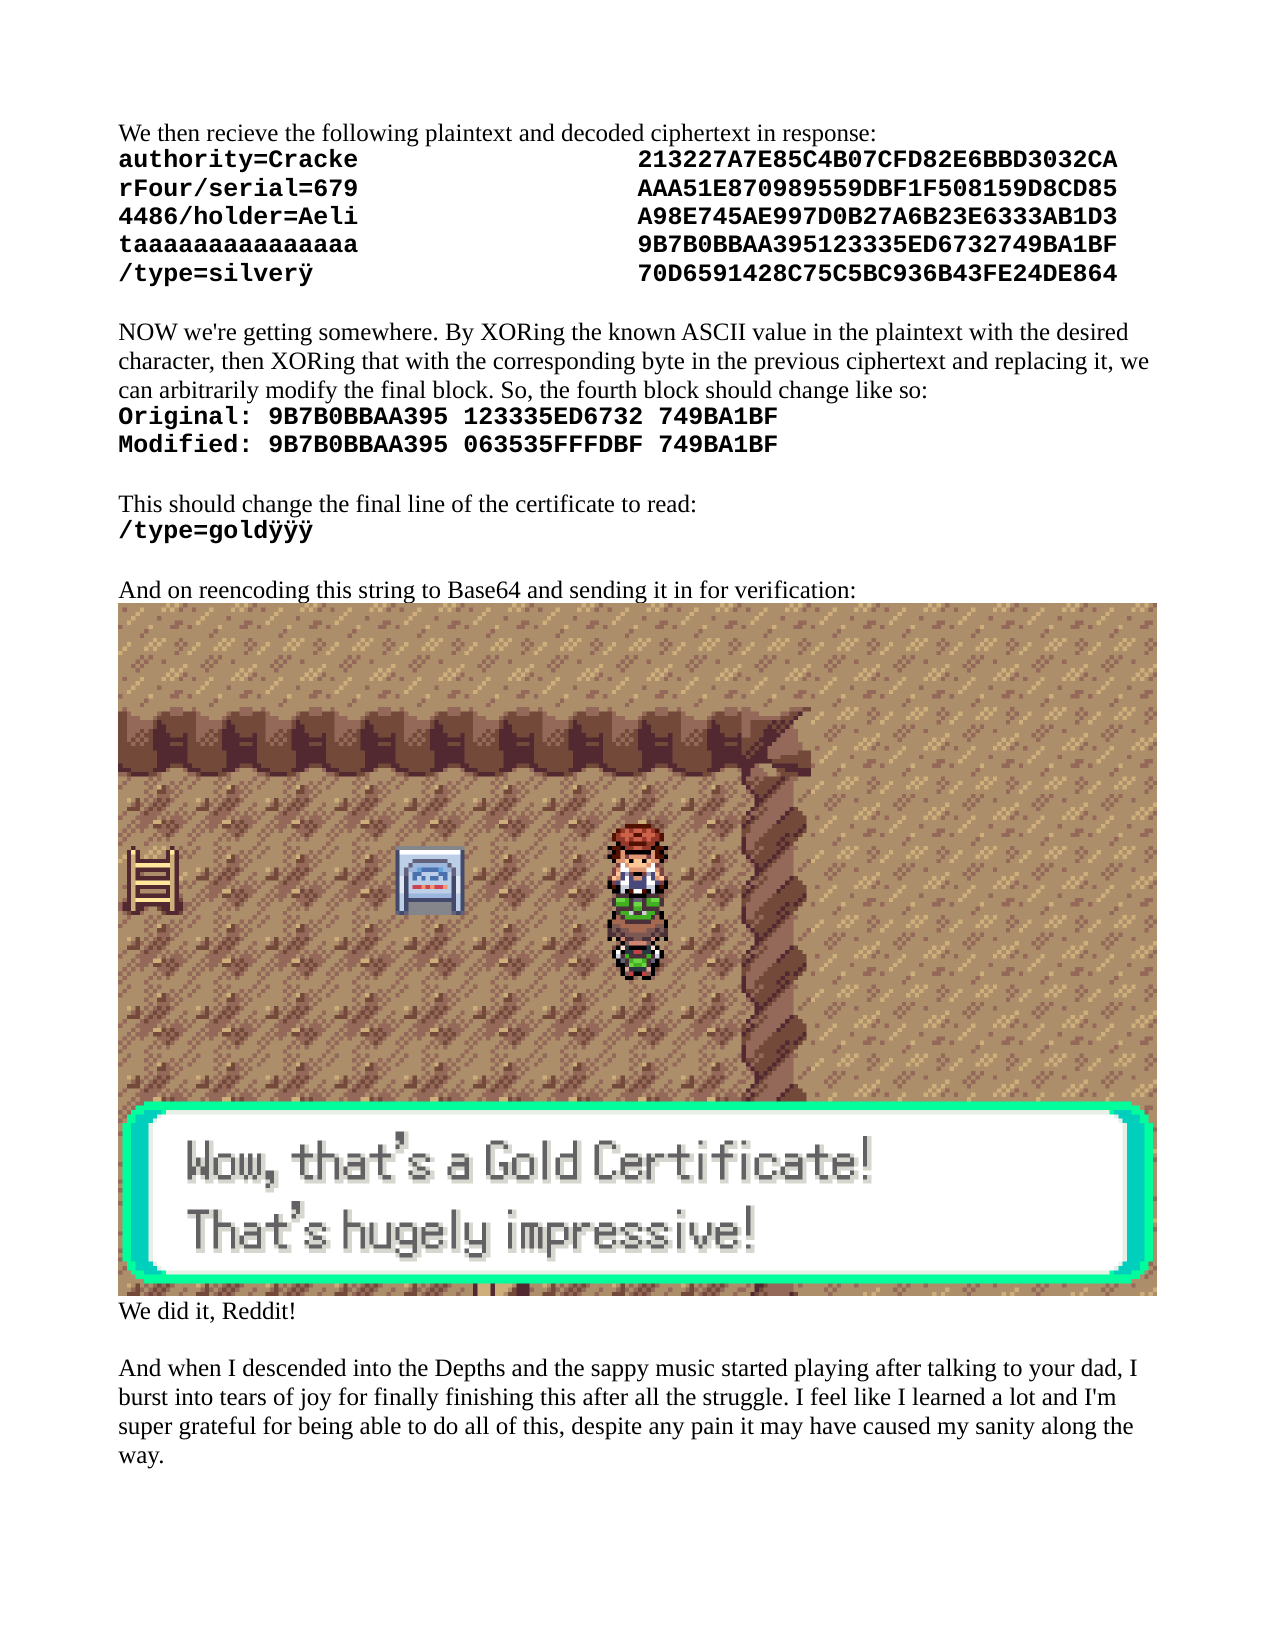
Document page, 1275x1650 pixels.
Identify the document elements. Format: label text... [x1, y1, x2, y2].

text A98E745AE997D0B27A6B23E6333AB1D3 [637, 203, 1157, 232]
text And when I descended into the Depths and the sappy music started playing after talking to your dad, I burst into tears of joy for finally finishing this after all the struggle. I feel like I learned a lot and I'm super grateful for being able to do all of this, despite any pain it may have caused my sanity along the way. [118, 1353, 1157, 1468]
text NOW we're getting somewhere. By XORing the known ASCII value in the plaintext with the desired character, then XORing that with the corresponding byte in the previous ciphertext and replacing it, we can arbitrarily modify the final block. So, the fourth block should change like so: [118, 317, 1157, 403]
text 213227A7E85C4B07CFD82E6BBD3032CA [637, 147, 1157, 175]
text /type=goldÿÿÿ [118, 518, 1157, 546]
text taaaaaaaaaaaaaaa [118, 232, 637, 260]
text /type=silverÿ [118, 260, 637, 288]
text 70D6591428C75C5BC936B43FE24DE864 [637, 260, 1157, 288]
text This should change the final line of the certificate to read: [118, 489, 1157, 518]
text 9B7B0BBAA395123335ED6732749BA1BF [637, 232, 1157, 260]
text And on reencoding this string to Base64 and sending it in for verification: [118, 575, 1157, 603]
picture [118, 603, 1157, 1296]
text AAA51E870989559DBF1F508159D8CD85 [637, 175, 1157, 203]
text rFour/serial=679 [118, 175, 637, 203]
text Original: 9B7B0BBAA395 123335ED6732 749BA1BF [118, 403, 1157, 432]
text 4486/holder=Aeli [118, 203, 637, 232]
text We then recieve the following plaintext and decoded ciphertext in response: [118, 118, 1157, 147]
text authority=Cracke [118, 147, 637, 175]
text Modified: 9B7B0BBAA395 063535FFFDBF 749BA1BF [118, 432, 1157, 460]
text We did it, Reddit! [118, 1296, 1157, 1325]
